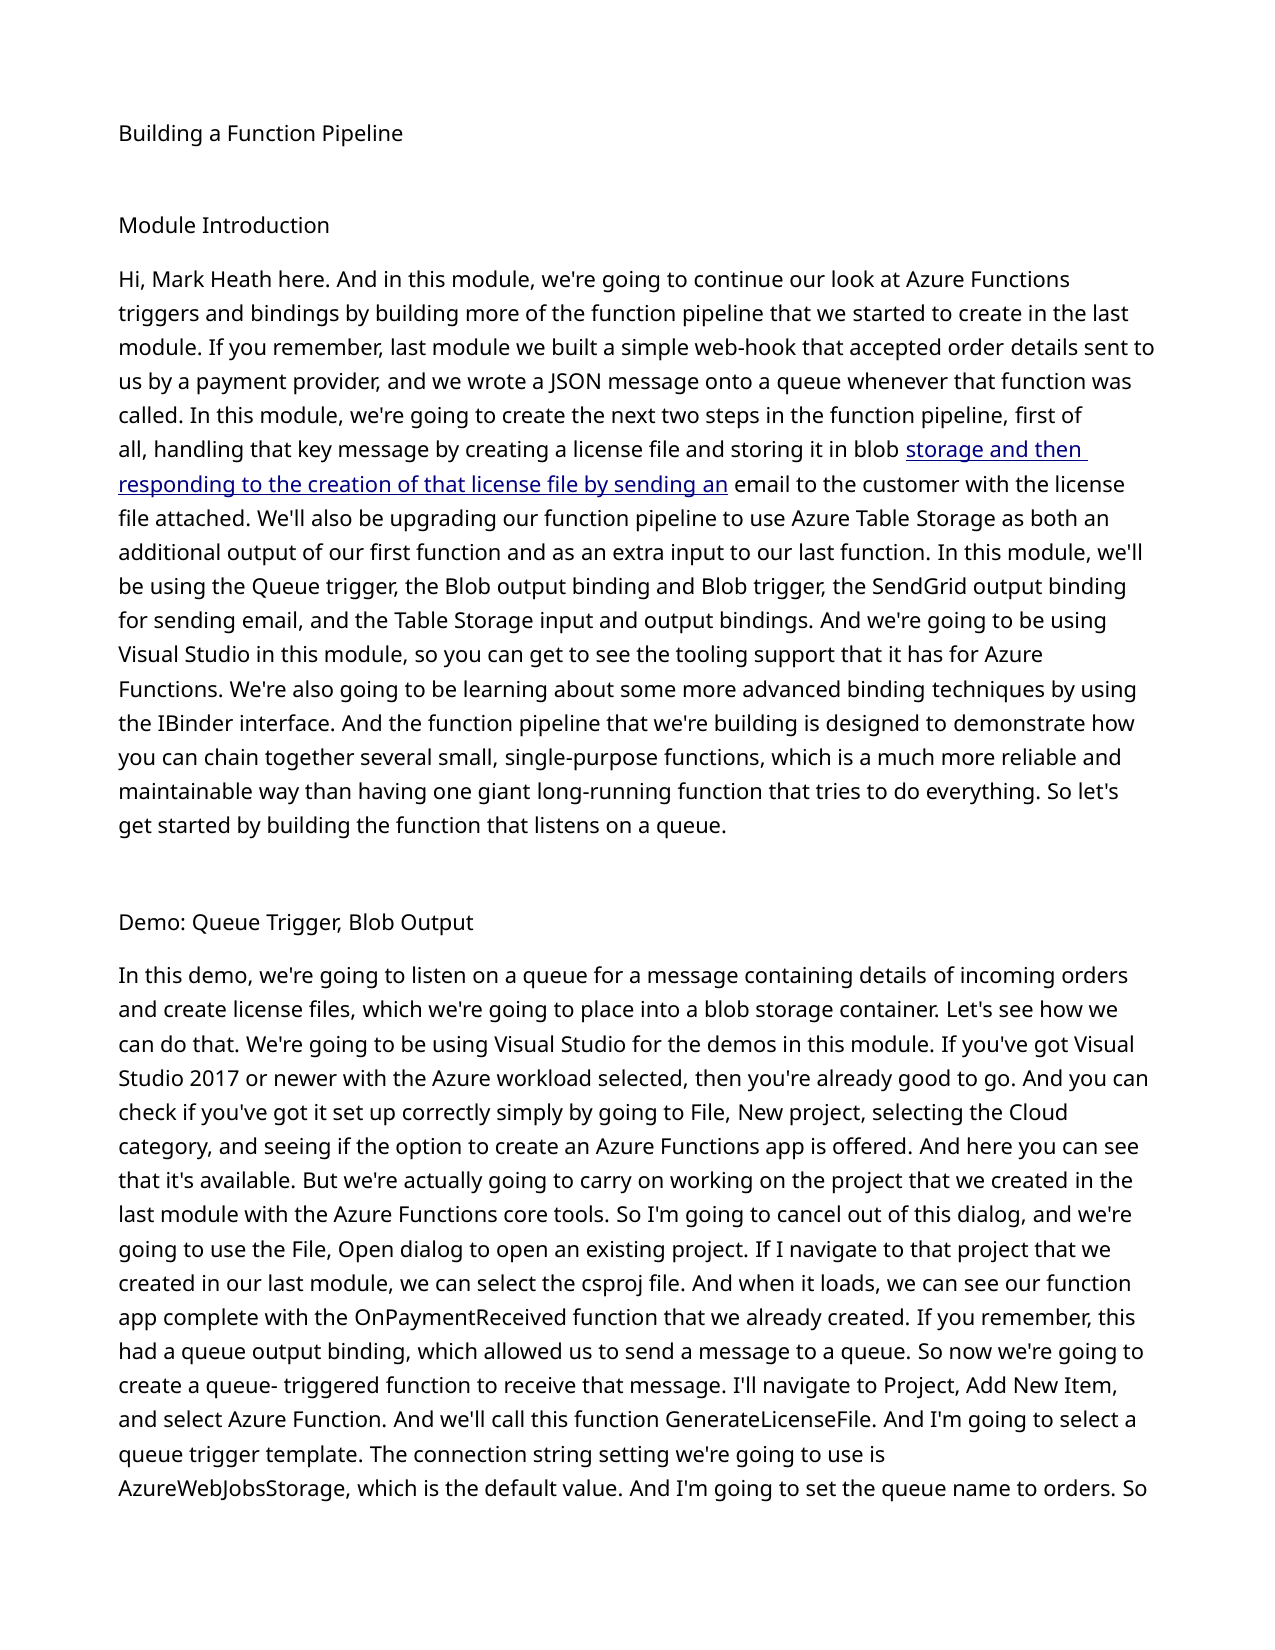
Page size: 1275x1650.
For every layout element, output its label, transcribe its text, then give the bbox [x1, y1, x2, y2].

subtitle Building a Function Pipeline [118, 118, 1157, 148]
subtitle Demo: Queue Trigger, Blob Output [118, 907, 1157, 937]
text Hi, Mark Heath here. And in this module, we're going to continue our look at Azure Functions triggers and bindings by building more of the function pipeline that we started to create in the last module. If you remember, last module we built a simple web-hook that accepted order details sent to us by a payment provider, and we wrote a JSON message onto a queue whenever that function was called. In this module, we're going to create the next two steps in the function pipeline, first of all, handling that key message by creating a license file and storing it in blob storage and then responding to the creation of that license file by sending an email to the customer with the license file attached. We'll also be upgrading our function pipeline to use Azure Table Storage as both an additional output of our first function and as an extra input to our last function. In this module, we'll be using the Queue trigger, the Blob output binding and Blob trigger, the SendGrid output binding for sending email, and the Table Storage input and output bindings. And we're going to be using Visual Studio in this module, so you can get to see the tooling support that it has for Azure Functions. We're also going to be learning about some more advanced binding techniques by using the IBinder interface. And the function pipeline that we're building is designed to demonstrate how you can chain together several small, single-purpose functions, which is a much more reliable and maintainable way than having one giant long-running function that tries to do everything. So let's get started by building the function that listens on a queue. [118, 264, 1157, 840]
text In this demo, we're going to listen on a queue for a message containing details of incoming orders and create license files, which we're going to place into a blob storage container. Let's see how we can do that. We're going to be using Visual Studio for the demos in this module. If you've got Visual Studio 2017 or newer with the Azure workload selected, then you're already good to go. And you can check if you've got it set up correctly simply by going to File, New project, selecting the Cloud category, and seeing if the option to create an Azure Functions app is offered. And here you can see that it's available. But we're actually going to carry on working on the project that we created in the last module with the Azure Functions core tools. So I'm going to cancel out of this dialog, and we're going to use the File, Open dialog to open an existing project. If I navigate to that project that we created in our last module, we can select the csproj file. And when it loads, we can see our function app complete with the OnPaymentReceived function that we already created. If you remember, this had a queue output binding, which allowed us to send a message to a queue. So now we're going to create a queue- triggered function to receive that message. I'll navigate to Project, Add New Item, and select Azure Function. And we'll call this function GenerateLicenseFile. And I'm going to select a queue trigger template. The connection string setting we're going to use is AzureWebJobsStorage, which is the default value. And I'm going to set the queue name to orders. So [118, 960, 1157, 1502]
subtitle Module Introduction [118, 210, 1157, 240]
